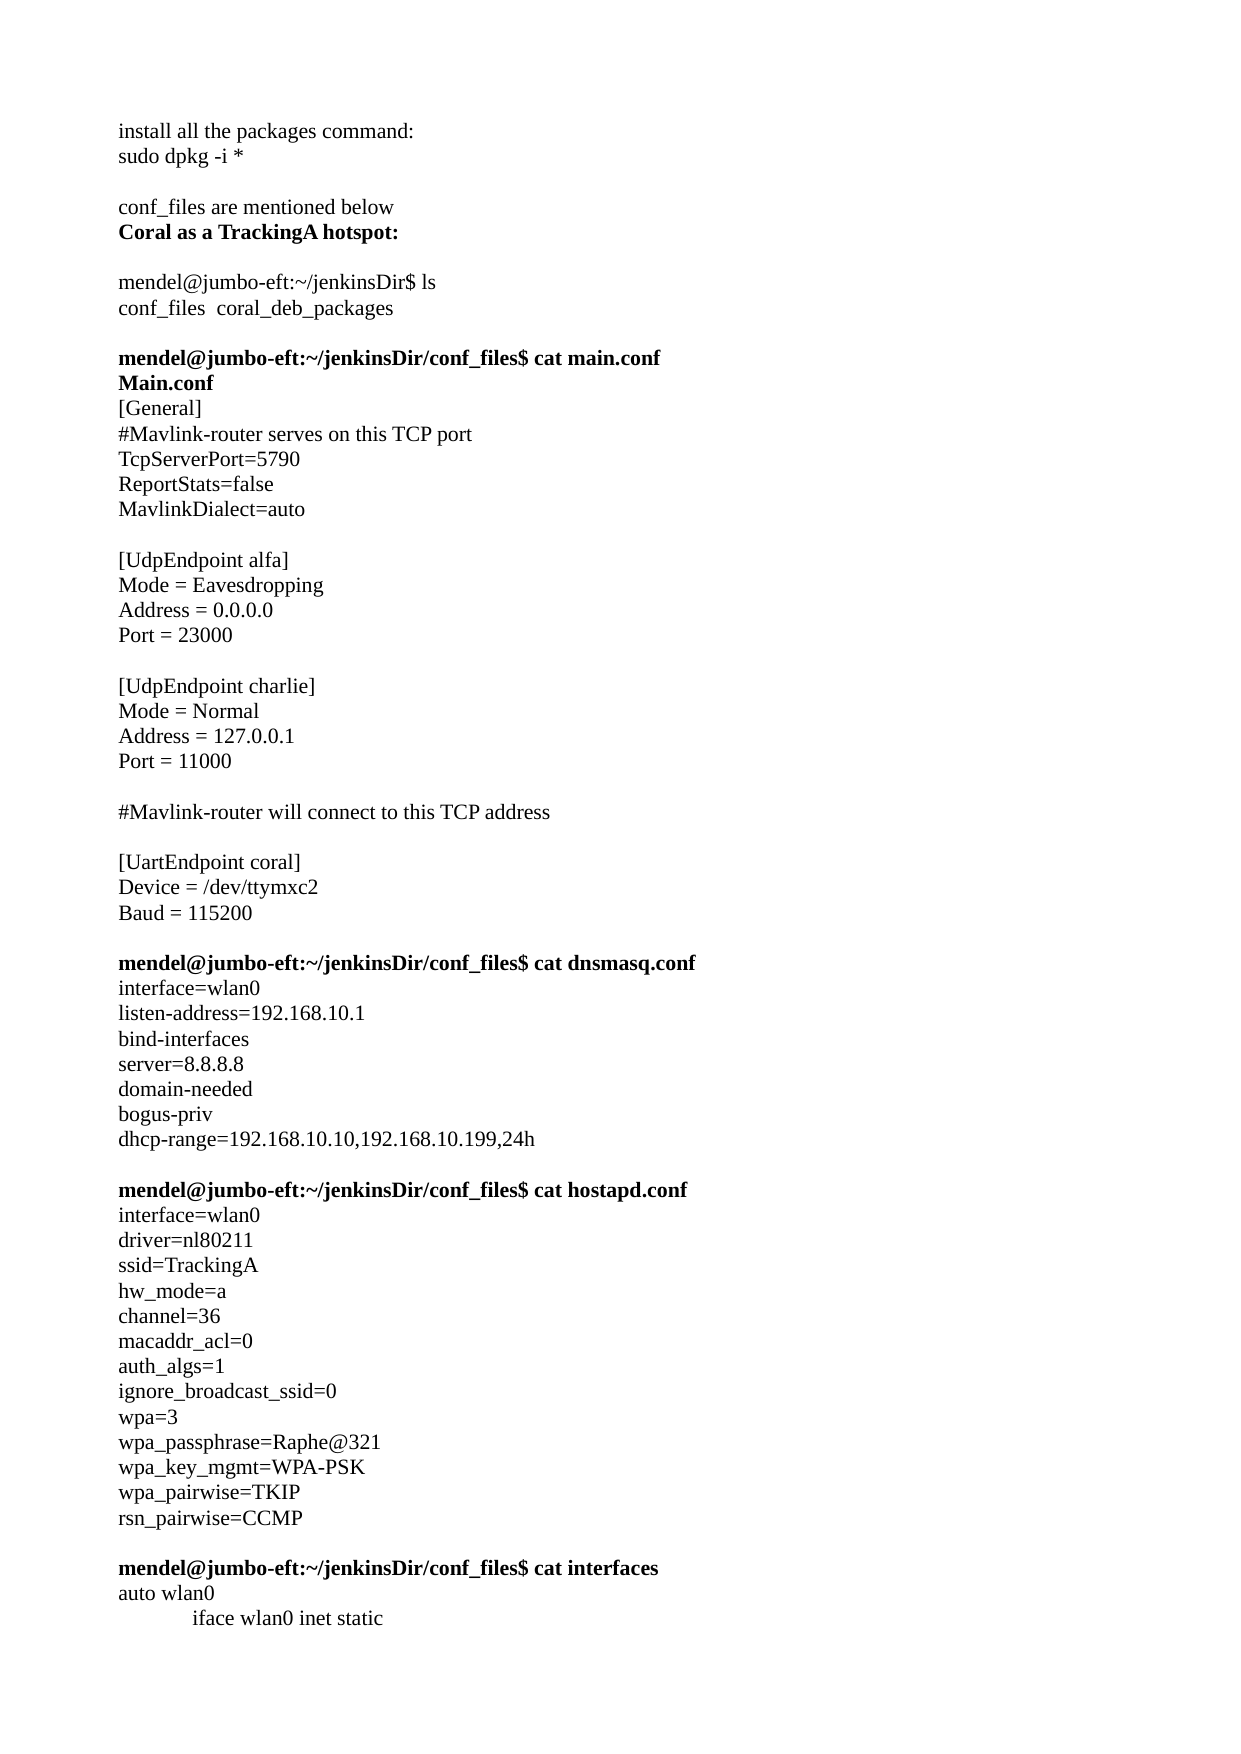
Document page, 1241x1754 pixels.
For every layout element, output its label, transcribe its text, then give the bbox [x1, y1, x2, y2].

text Address = 0.0.0.0 [118, 597, 1122, 622]
text Mode = Eavesdropping [118, 572, 1122, 597]
text #Mavlink-router serves on this TCP port [118, 421, 1122, 446]
text [General] [118, 395, 1122, 421]
text ssid=TrackingA [118, 1252, 1122, 1278]
text sudo dpkg -i * [118, 143, 1122, 168]
text wpa_passphrase=Raphe@321 [118, 1429, 1122, 1454]
text wpa_key_mgmt=WPA-PSK [118, 1454, 1122, 1479]
text auth_algs=1 [118, 1353, 1122, 1378]
text conf_files coral_deb_packages [118, 294, 1122, 320]
text Device = /dev/ttymxc2 [118, 874, 1122, 899]
text install all the packages command: [118, 118, 1122, 143]
text mendel@jumbo-eft:~/jenkinsDir/conf_files$ cat interfaces [118, 1555, 1122, 1580]
text Port = 23000 [118, 622, 1122, 647]
text interface=wlan0 [118, 1202, 1122, 1227]
text bogus-priv [118, 1101, 1122, 1126]
text hw_mode=a [118, 1278, 1122, 1303]
text listen-address=192.168.10.1 [118, 1000, 1122, 1026]
text auto wlan0 [118, 1580, 1122, 1605]
text rsn_pairwise=CCMP [118, 1504, 1122, 1530]
text [UdpEndpoint alfa] [118, 547, 1122, 572]
text wpa_pairwise=TKIP [118, 1479, 1122, 1504]
text wpa=3 [118, 1404, 1122, 1429]
text mendel@jumbo-eft:~/jenkinsDir$ ls [118, 269, 1122, 294]
text Coral as a TrackingA hotspot: [118, 219, 1122, 244]
text domain-needed [118, 1076, 1122, 1101]
text mendel@jumbo-eft:~/jenkinsDir/conf_files$ cat main.conf [118, 345, 1122, 370]
text Mode = Normal [118, 698, 1122, 723]
text macaddr_acl=0 [118, 1328, 1122, 1353]
text TcpServerPort=5790 [118, 446, 1122, 471]
text mendel@jumbo-eft:~/jenkinsDir/conf_files$ cat hostapd.conf [118, 1177, 1122, 1202]
text ReportStats=false [118, 471, 1122, 496]
text [UartEndpoint coral] [118, 849, 1122, 874]
text driver=nl80211 [118, 1227, 1122, 1252]
text Baud = 115200 [118, 899, 1122, 925]
text Port = 11000 [118, 748, 1122, 773]
text ignore_broadcast_ssid=0 [118, 1378, 1122, 1404]
text mendel@jumbo-eft:~/jenkinsDir/conf_files$ cat dnsmasq.conf [118, 950, 1122, 975]
text interface=wlan0 [118, 975, 1122, 1000]
text iface wlan0 inet static [118, 1605, 1122, 1631]
text [UdpEndpoint charlie] [118, 673, 1122, 698]
text #Mavlink-router will connect to this TCP address [118, 799, 1122, 824]
text dhcp-range=192.168.10.10,192.168.10.199,24h [118, 1126, 1122, 1152]
text bind-interfaces [118, 1026, 1122, 1051]
text channel=36 [118, 1303, 1122, 1328]
text server=8.8.8.8 [118, 1051, 1122, 1076]
text conf_files are mentioned below [118, 194, 1122, 219]
text Main.conf [118, 370, 1122, 395]
text Address = 127.0.0.1 [118, 723, 1122, 748]
text MavlinkDialect=auto [118, 496, 1122, 521]
